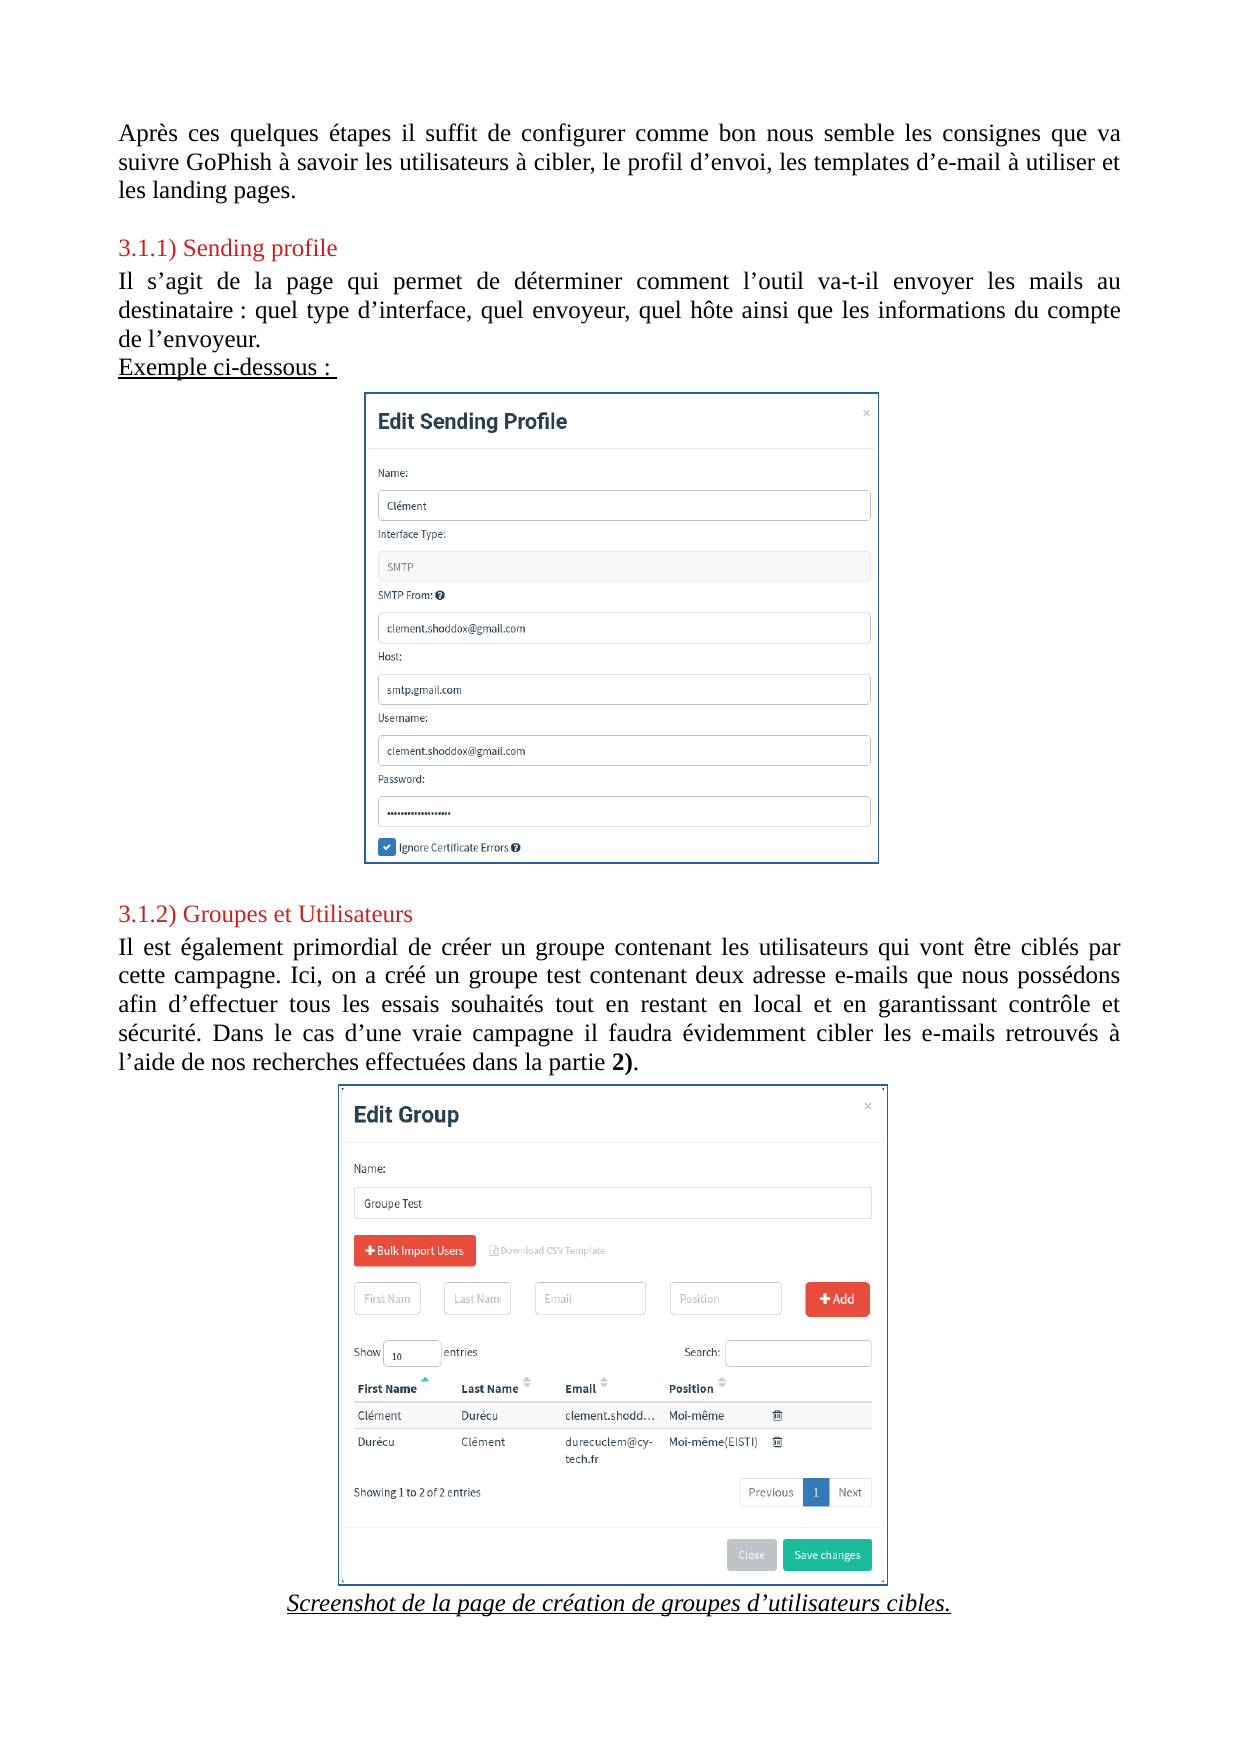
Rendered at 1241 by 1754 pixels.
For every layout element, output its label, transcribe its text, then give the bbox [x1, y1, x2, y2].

picture [368, 396, 875, 860]
text Il s’agit de la page qui permet de déterminer comment l’outil va-t-il envoyer les mails au destinataire : quel type d’interface, quel envoyeur, quel hôte ainsi que les informations du compte de l’envoyeur. [118, 266, 1122, 352]
text 3.1.2) Groupes et Utilisateurs [118, 899, 1122, 927]
text Il est également primordial de créer un groupe contenant les utilisateurs qui vont être ciblés par cette campagne. Ici, on a créé un groupe test contenant deux adresse e-mails que nous possédons afin d’effectuer tous les essais souhaités tout en restant en local et en garantissant contrôle et sécurité. Dans le cas d’une vraie campagne il faudra évidemment cibler les e-mails retrouvés à l’aide de nos recherches effectuées dans la partie 2). [118, 932, 1122, 1075]
text Après ces quelques étapes il suffit de configurer comme bon nous semble les consignes que va suivre GoPhish à savoir les utilisateurs à cibler, le profil d’envoi, les templates d’e-mail à utiliser et les landing pages. [118, 118, 1122, 204]
picture [341, 1088, 884, 1582]
text Screenshot de la page de création de groupes d’utilisateurs cibles. [118, 1588, 1122, 1617]
text Exemple ci-dessous : [118, 352, 1122, 381]
text 3.1.1) Sending profile [118, 233, 1122, 262]
